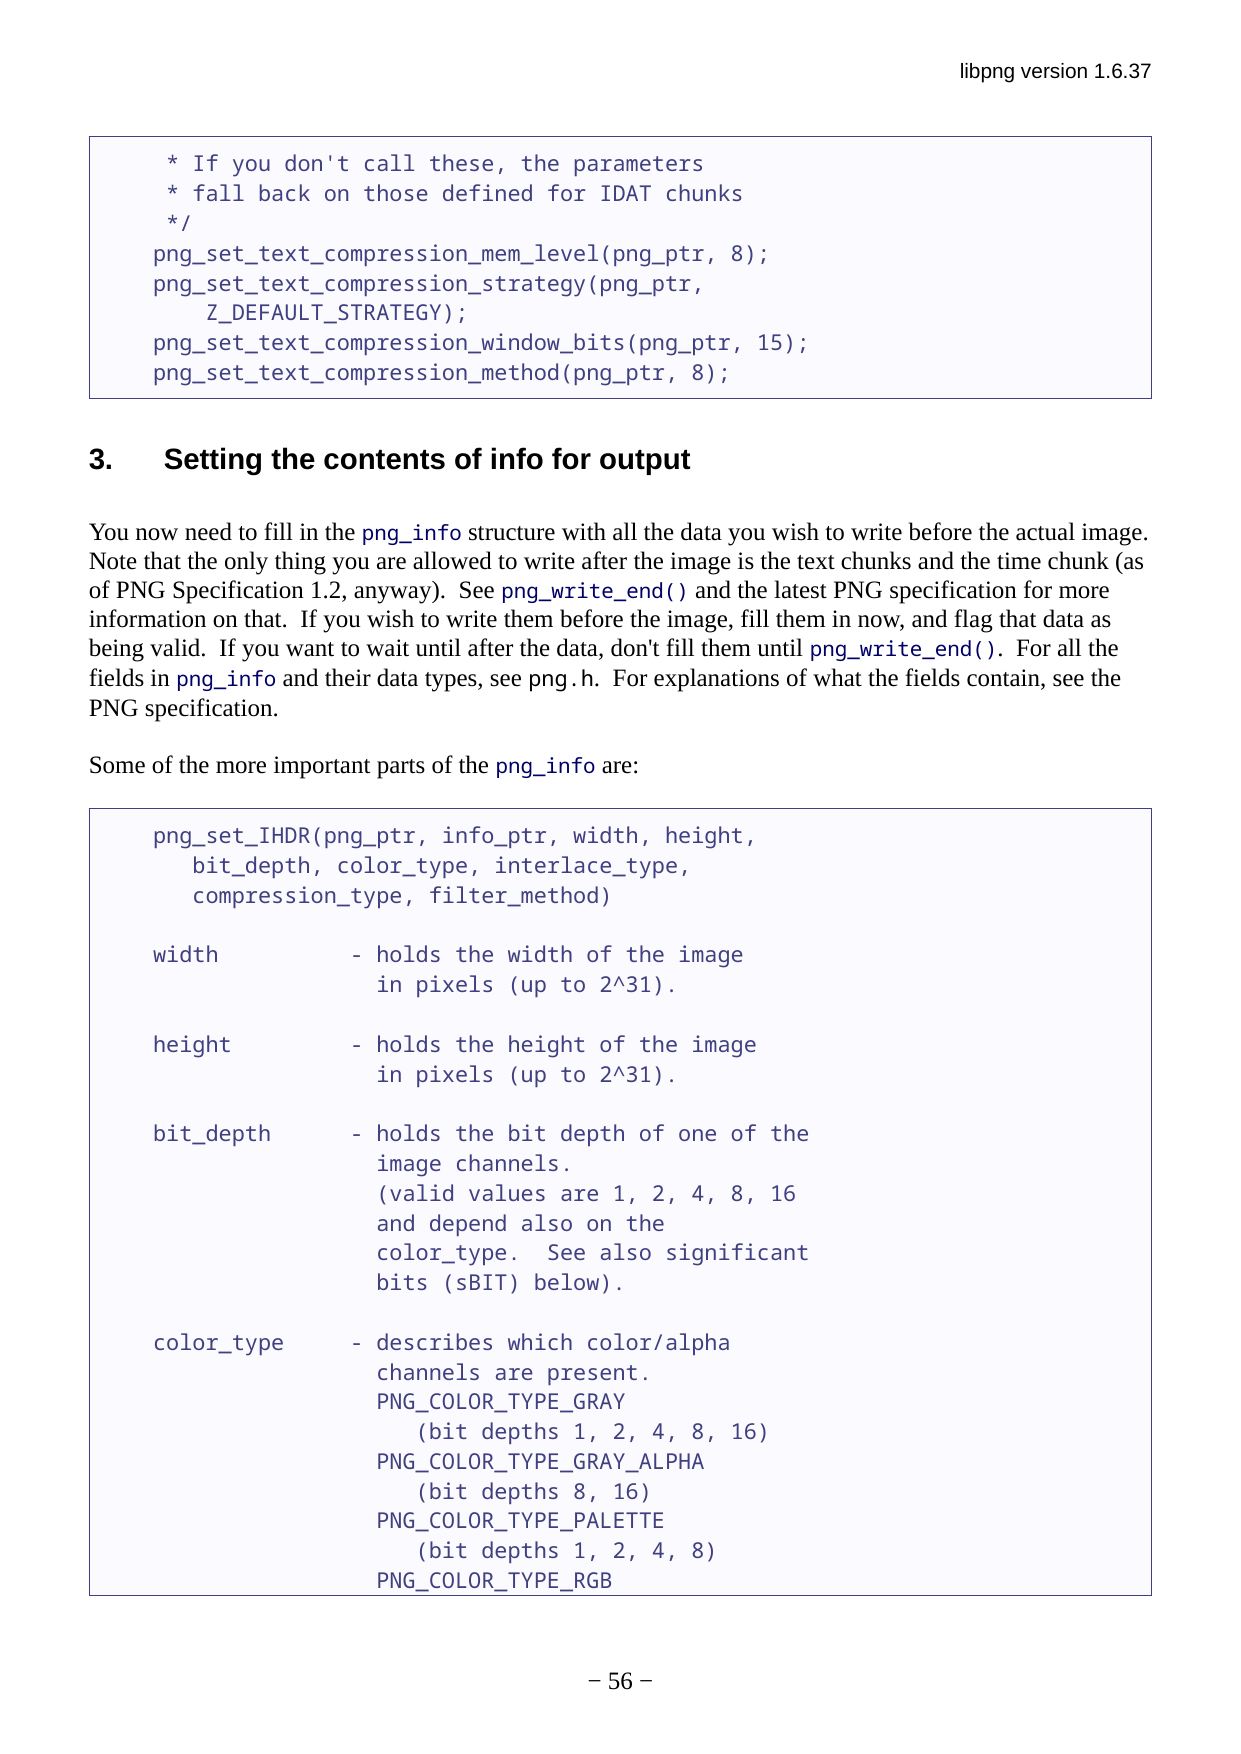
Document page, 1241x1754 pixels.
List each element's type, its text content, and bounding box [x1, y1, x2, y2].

text in pixels (up to 2^31). [90, 957, 1151, 987]
text png_set_text_compression_method(png_ptr, 8); [90, 345, 1151, 398]
text (bit depths 1, 2, 4, 8, 16) [90, 1404, 1151, 1434]
text image channels. [90, 1136, 1151, 1166]
text * If you don't call these, the parameters [90, 137, 1151, 166]
text color_type - describes which color/alpha [90, 1315, 1151, 1344]
text bits (sBIT) below). [90, 1255, 1151, 1285]
text PNG_COLOR_TYPE_PALETTE [90, 1493, 1151, 1523]
subtitle Setting the contents of info for output [88, 442, 1152, 476]
text width - holds the width of the image [90, 927, 1151, 957]
text png_set_text_compression_mem_level(png_ptr, 8); [90, 226, 1151, 256]
text PNG_COLOR_TYPE_GRAY [90, 1374, 1151, 1404]
text compression_type, filter_method) [90, 868, 1151, 898]
text (bit depths 8, 16) [90, 1464, 1151, 1493]
text bit_depth - holds the bit depth of one of the [90, 1106, 1151, 1136]
text bit_depth, color_type, interlace_type, [90, 838, 1151, 868]
text PNG_COLOR_TYPE_RGB [90, 1553, 1151, 1595]
text channels are present. [90, 1344, 1151, 1374]
text (bit depths 1, 2, 4, 8) [90, 1523, 1151, 1553]
text in pixels (up to 2^31). [90, 1047, 1151, 1076]
text png_set_text_compression_window_bits(png_ptr, 15); [90, 315, 1151, 345]
text You now need to fill in the png_info structure with all the data you wish to write before the actual image. Note that the only thing you are allowed to write after the image is the text chunks and the time chunk (as of PNG Specification 1.2, anyway). See png_write_end() and the latest PNG specification for more information on that. If you wish to write them before the image, fill them in now, and flag that data as being valid. If you want to wait until after the data, don't fill them until png_write_end(). For all the fields in png_info and their data types, see png.h. For explanations of what the fields contain, see the PNG specification. [88, 517, 1152, 721]
text and depend also on the [90, 1196, 1151, 1225]
text */ [90, 196, 1151, 226]
text png_set_text_compression_strategy(png_ptr, [90, 256, 1151, 285]
text (valid values are 1, 2, 4, 8, 16 [90, 1166, 1151, 1196]
text * fall back on those defined for IDAT chunks [90, 166, 1151, 196]
text color_type. See also significant [90, 1225, 1151, 1255]
text PNG_COLOR_TYPE_GRAY_ALPHA [90, 1434, 1151, 1464]
text Z_DEFAULT_STRATEGY); [90, 285, 1151, 315]
text Some of the more important parts of the png_info are: [88, 750, 1152, 779]
text height - holds the height of the image [90, 1017, 1151, 1047]
text png_set_IHDR(png_ptr, info_ptr, width, height, [90, 809, 1151, 838]
